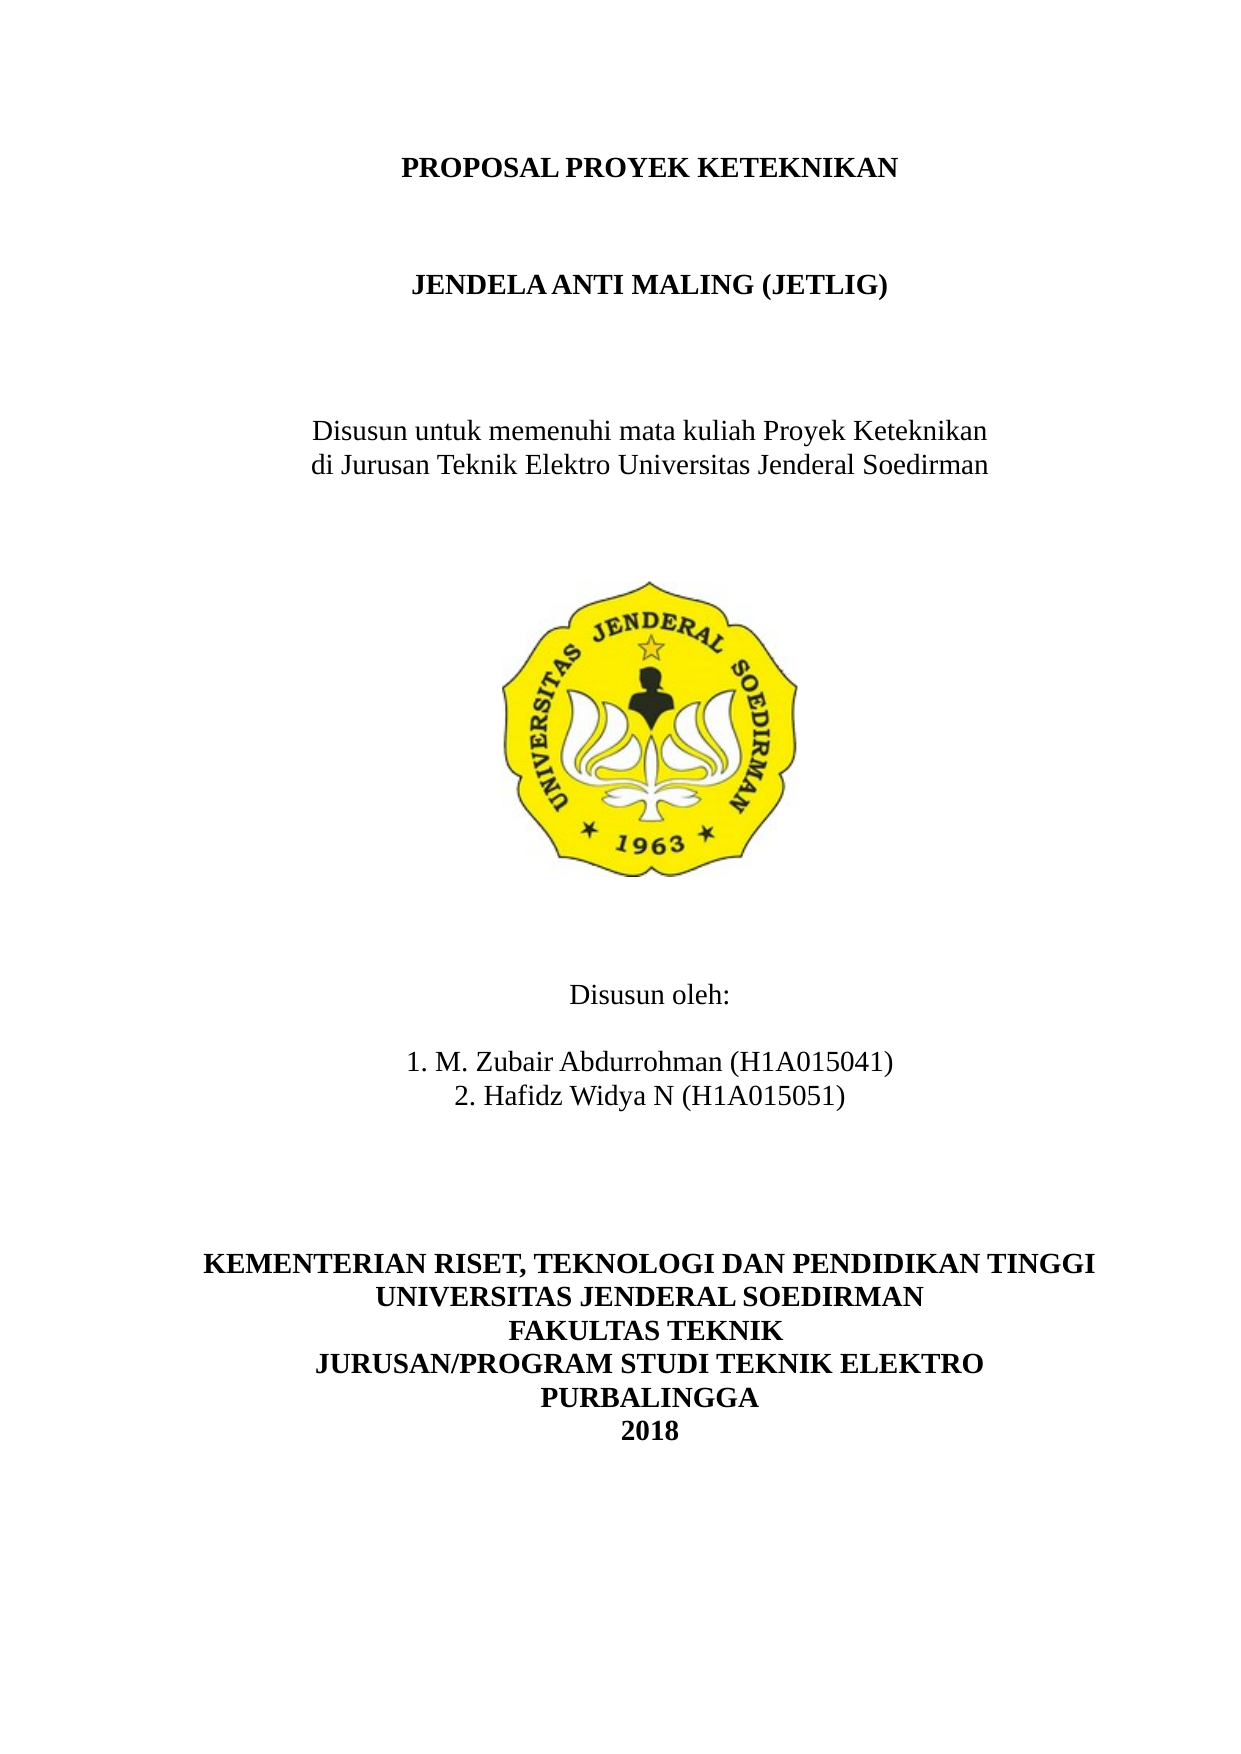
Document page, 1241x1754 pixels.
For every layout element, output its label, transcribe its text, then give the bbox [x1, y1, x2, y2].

title JENDELA ANTI MALING (JETLIG) [177, 267, 1122, 300]
subtitle 2. Hafidz Widya N (H1A015051) [177, 1078, 1122, 1112]
subtitle Disusun oleh: [177, 977, 1122, 1011]
subtitle JURUSAN/PROGRAM STUDI TEKNIK ELEKTRO [177, 1346, 1122, 1380]
title Proposal proyek keteknikan [177, 150, 1122, 183]
subtitle HALAMAN JUDUL [177, 84, 1122, 113]
subtitle 2018 [177, 1413, 1122, 1447]
subtitle Disusun untuk memenuhi mata kuliah Proyek Keteknikan di Jurusan Teknik Elektro Universitas Jenderal Soedirman [177, 413, 1122, 481]
picture [501, 581, 798, 877]
subtitle UNIVERSITAS JENDERAL SOEDIRMAN [177, 1279, 1122, 1313]
subtitle KEMENTERIAN RISET, TEKNOLOGI DAN PENDIDIKAN TINGGI [177, 1246, 1122, 1279]
subtitle PURBALINGGA [177, 1380, 1122, 1413]
subtitle 1. M. Zubair Abdurrohman (H1A015041) [177, 1044, 1122, 1078]
subtitle FAKULTAS TEKNIK [177, 1313, 1122, 1346]
